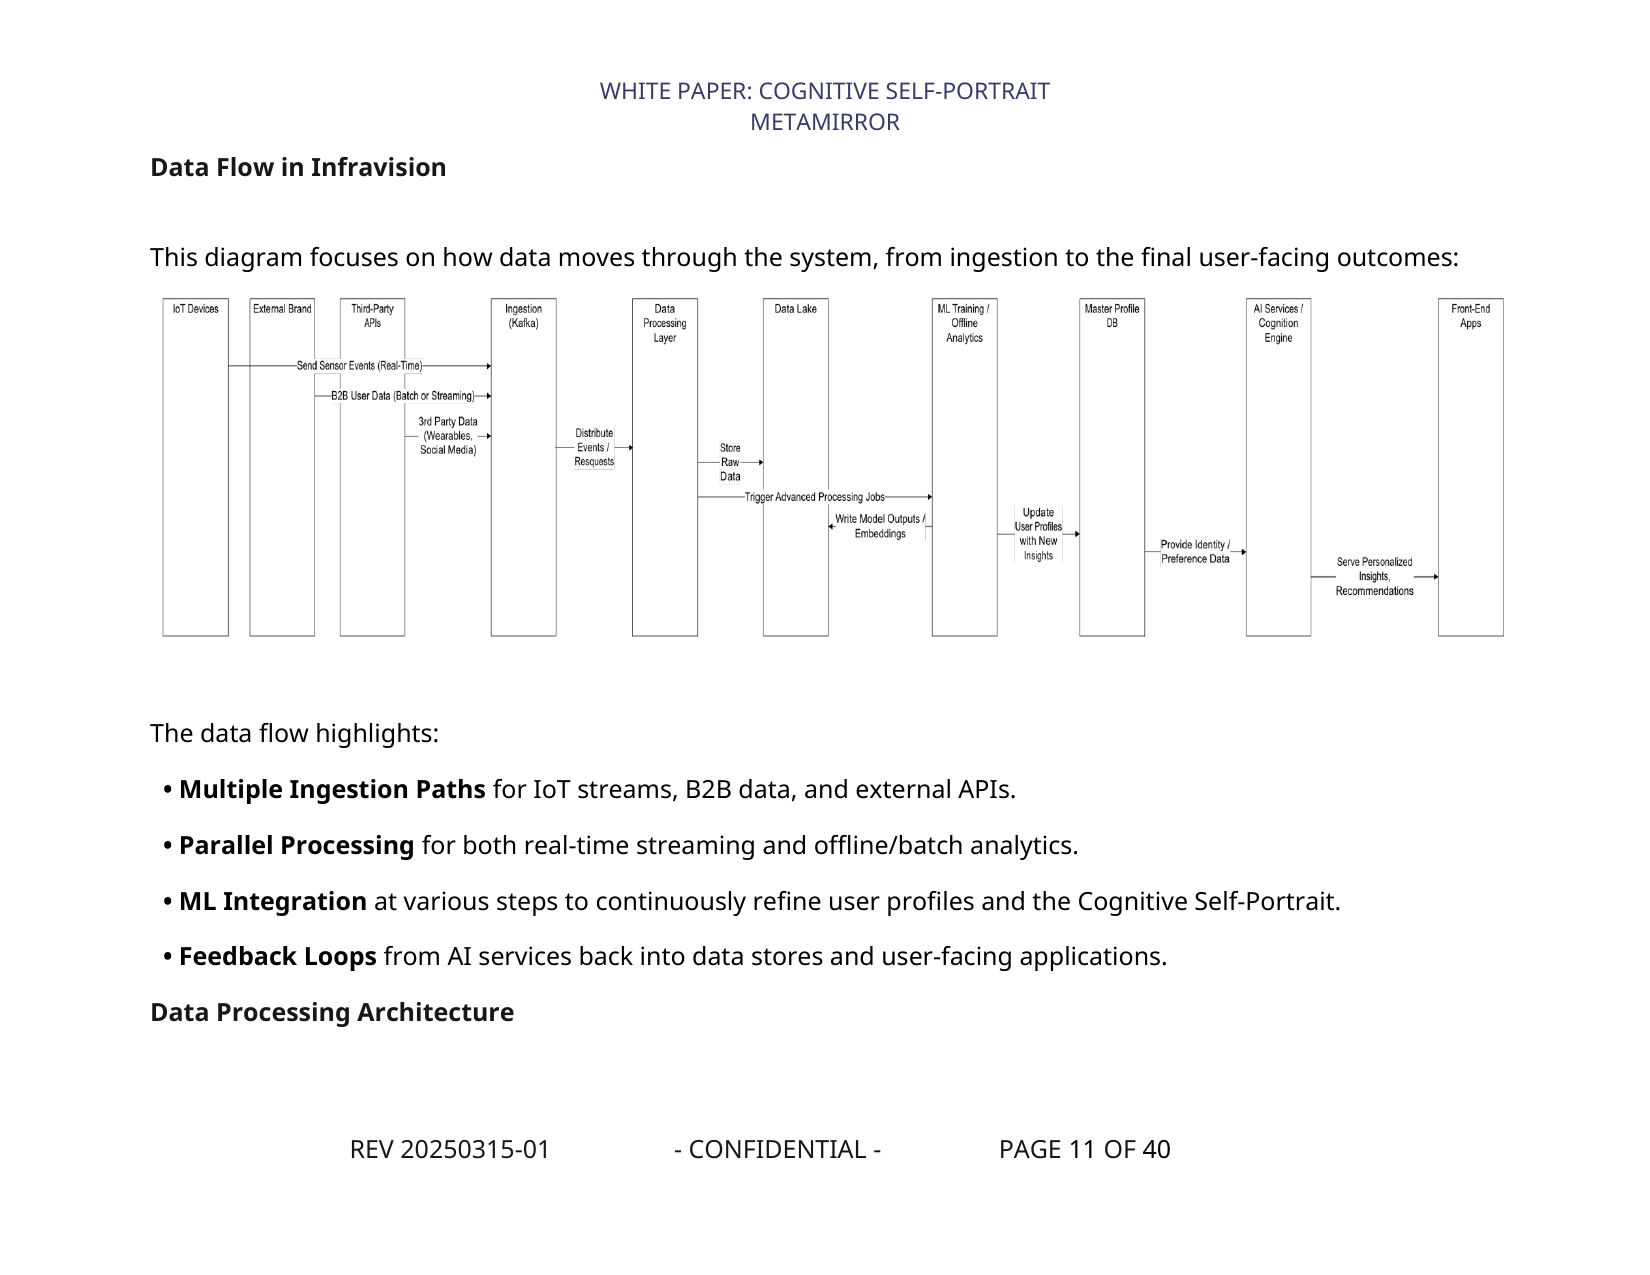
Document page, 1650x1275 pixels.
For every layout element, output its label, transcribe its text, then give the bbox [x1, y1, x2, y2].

text • Multiple Ingestion Paths for IoT streams, B2B data, and external APIs. [150, 772, 1500, 806]
text • Feedback Loops from AI services back into data stores and user-facing applications. [150, 939, 1500, 973]
picture [150, 295, 1516, 639]
subtitle Data Processing Architecture [150, 995, 1500, 1029]
text This diagram focuses on how data moves through the system, from ingestion to the final user-facing outcomes: [150, 240, 1500, 274]
text • Parallel Processing for both real-time streaming and offline/batch analytics. [150, 827, 1500, 861]
subtitle Data Flow in Infravision [150, 150, 1500, 184]
text • ML Integration at various steps to continuously refine user profiles and the Cognitive Self-Portrait. [150, 883, 1500, 917]
text The data flow highlights: [150, 716, 1500, 750]
